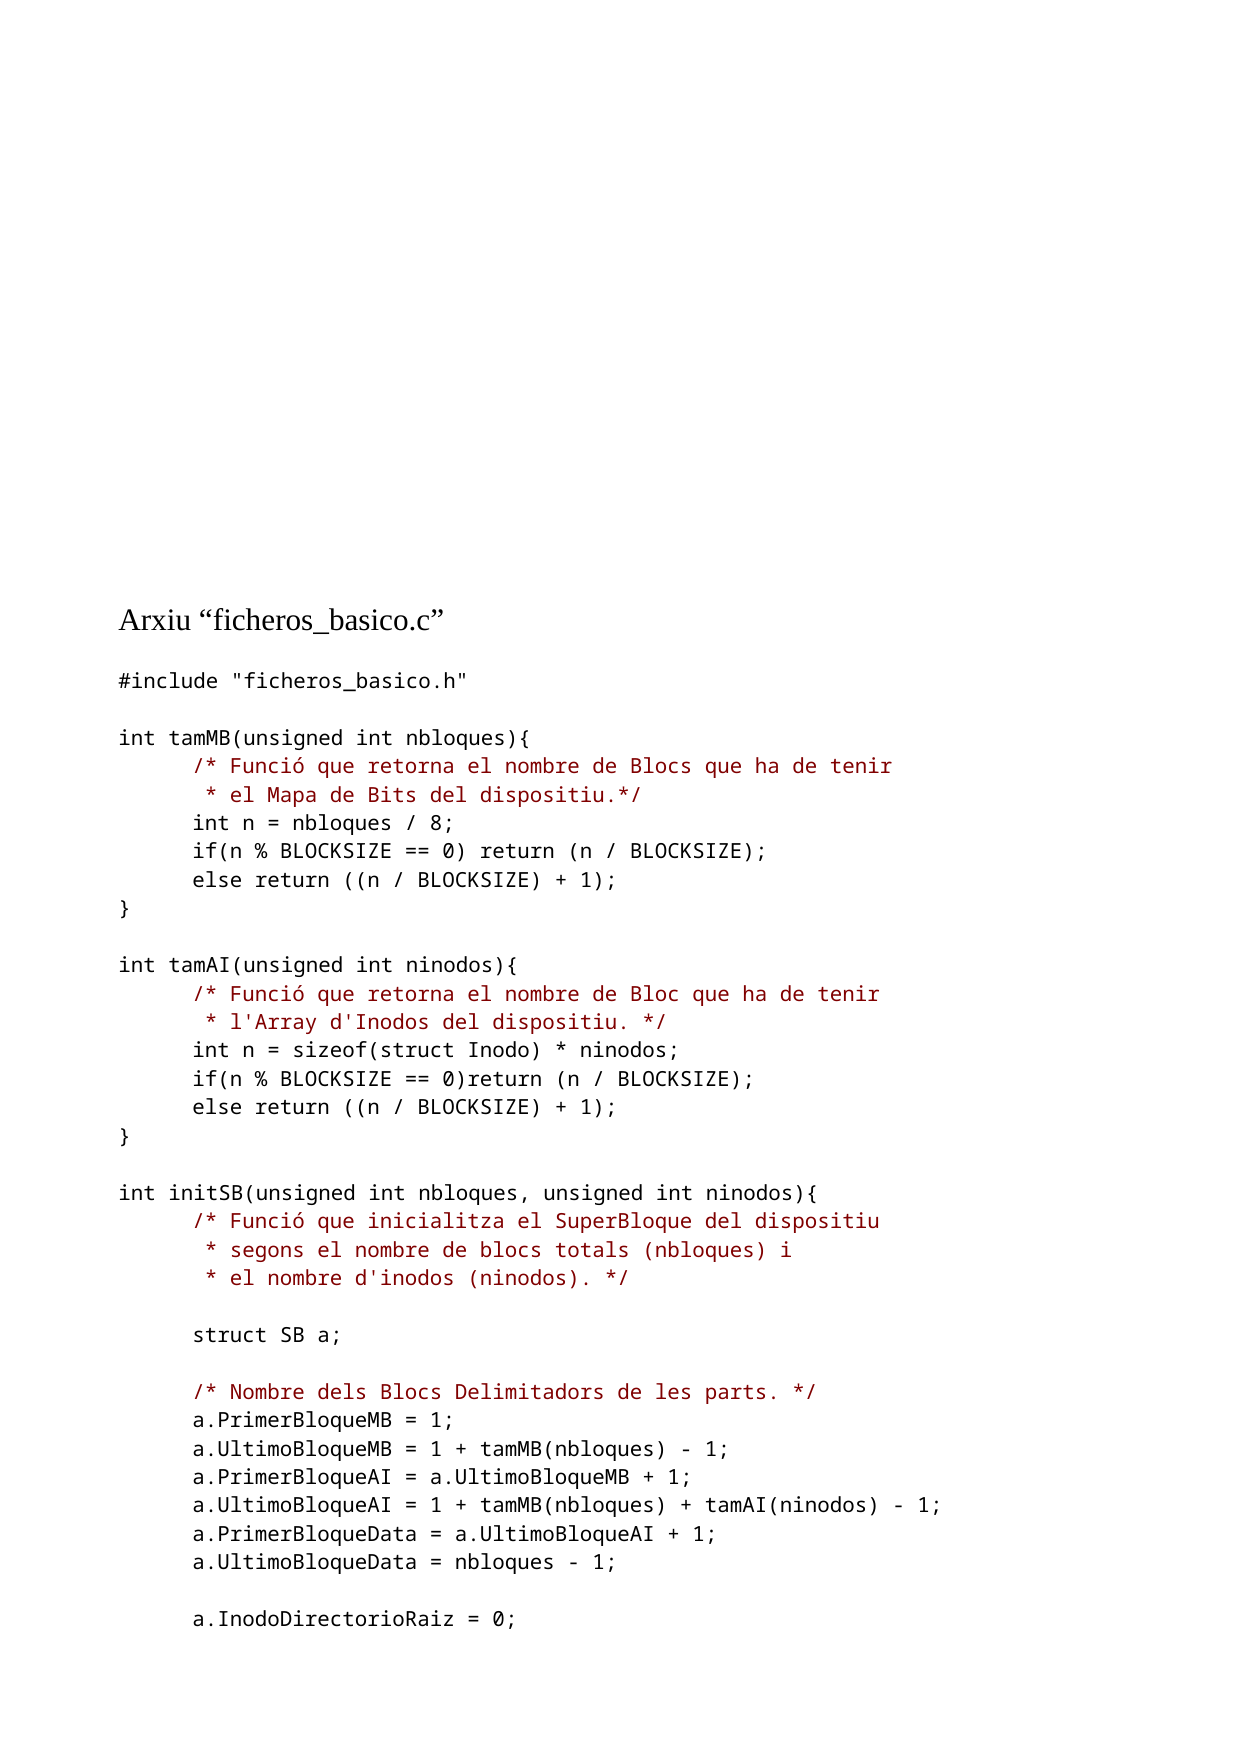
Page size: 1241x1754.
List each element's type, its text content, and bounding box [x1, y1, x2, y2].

text /* Funció que retorna el nombre de Bloc que ha de tenir [118, 979, 1122, 1007]
text int tamMB(unsigned int nbloques){ [118, 723, 1122, 751]
text if(n % BLOCKSIZE == 0)return (n / BLOCKSIZE); [118, 1064, 1122, 1092]
text int initSB(unsigned int nbloques, unsigned int ninodos){ [118, 1178, 1122, 1206]
text else return ((n / BLOCKSIZE) + 1); [118, 1092, 1122, 1121]
text } [118, 1121, 1122, 1149]
text * el Mapa de Bits del dispositiu.*/ [118, 780, 1122, 808]
text a.UltimoBloqueMB = 1 + tamMB(nbloques) - 1; [118, 1434, 1122, 1462]
text a.UltimoBloqueAI = 1 + tamMB(nbloques) + tamAI(ninodos) - 1; [118, 1491, 1122, 1519]
text else return ((n / BLOCKSIZE) + 1); [118, 865, 1122, 893]
text #include "ficheros_basico.h" [118, 666, 1122, 694]
text int n = sizeof(struct Inodo) * ninodos; [118, 1036, 1122, 1064]
text int n = nbloques / 8; [118, 808, 1122, 837]
text /* Funció que inicialitza el SuperBloque del dispositiu [118, 1206, 1122, 1235]
text a.InodoDirectorioRaiz = 0; [118, 1604, 1122, 1633]
text * l'Array d'Inodos del dispositiu. */ [118, 1007, 1122, 1036]
text } [118, 893, 1122, 922]
text a.PrimerBloqueData = a.UltimoBloqueAI + 1; [118, 1519, 1122, 1547]
text * el nombre d'inodos (ninodos). */ [118, 1263, 1122, 1292]
text a.UltimoBloqueData = nbloques - 1; [118, 1547, 1122, 1576]
text if(n % BLOCKSIZE == 0) return (n / BLOCKSIZE); [118, 837, 1122, 865]
text /* Funció que retorna el nombre de Blocs que ha de tenir [118, 751, 1122, 780]
text a.PrimerBloqueMB = 1; [118, 1405, 1122, 1434]
text Arxiu “ficheros_basico.c” [118, 602, 1122, 637]
text a.PrimerBloqueAI = a.UltimoBloqueMB + 1; [118, 1462, 1122, 1491]
text /* Nombre dels Blocs Delimitadors de les parts. */ [118, 1377, 1122, 1405]
text struct SB a; [118, 1320, 1122, 1348]
text * segons el nombre de blocs totals (nbloques) i [118, 1235, 1122, 1263]
text int tamAI(unsigned int ninodos){ [118, 950, 1122, 979]
